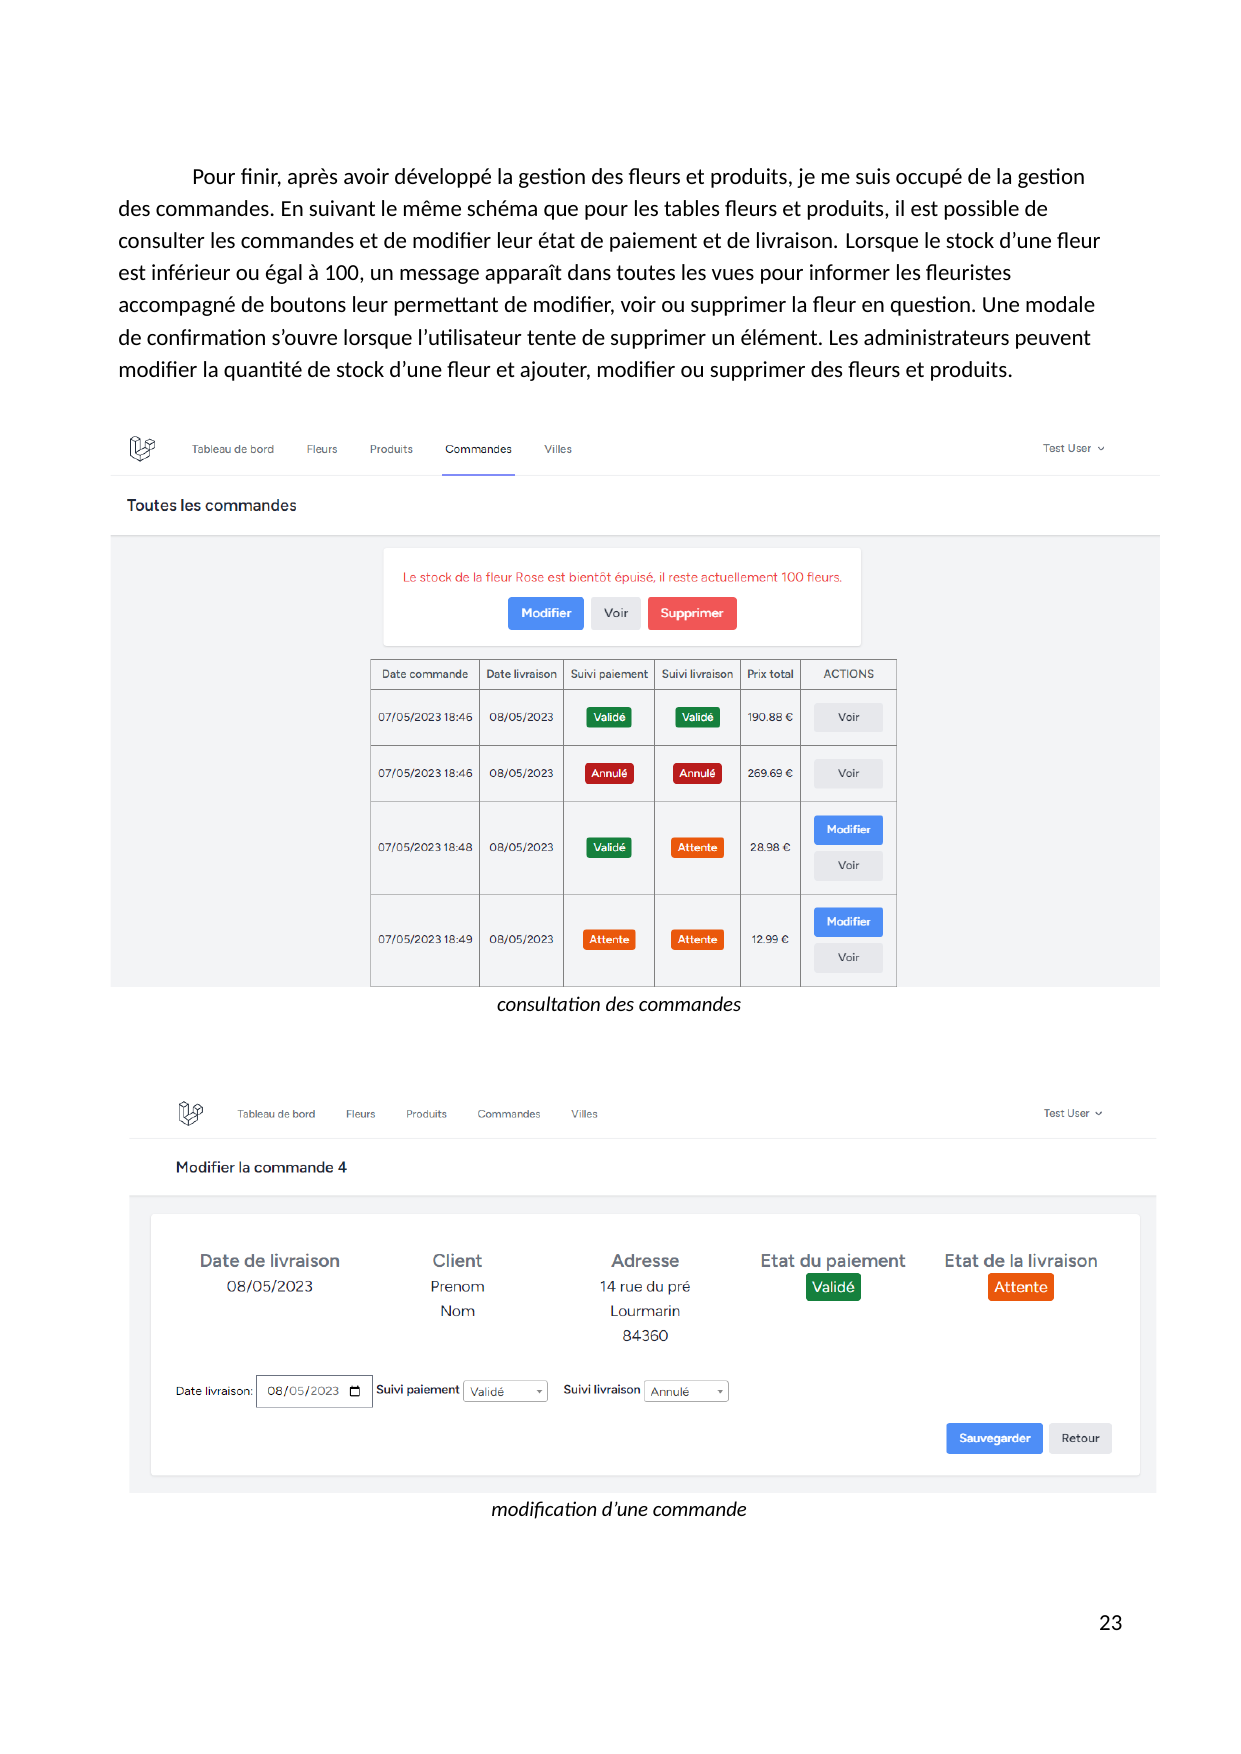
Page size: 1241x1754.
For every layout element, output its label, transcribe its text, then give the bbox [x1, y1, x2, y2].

picture [110, 432, 1160, 987]
text Pour finir, après avoir développé la gestion des fleurs et produits, je me suis occupé de la gestion des commandes. En suivant le même schéma que pour les tables fleurs et produits, il est possible de consulter les commandes et de modifier leur état de paiement et de livraison. Lorsque le stock d’une fleur est inférieur ou égal à 100, un message apparaît dans toutes les vues pour informer les fleuristes accompagné de boutons leur permettant de modifier, voir ou supprimer la fleur en question. Une modale de confirmation s’ouvre lorsque l’utilisateur tente de supprimer un élément. Les administrateurs peuvent modifier la quantité de stock d’une fleur et ajouter, modifier ou supprimer des fleurs et produits. [118, 162, 1122, 383]
text modification d’une commande [118, 1078, 1122, 1522]
text consultation des commandes [118, 987, 1122, 1016]
picture [129, 1097, 1157, 1493]
